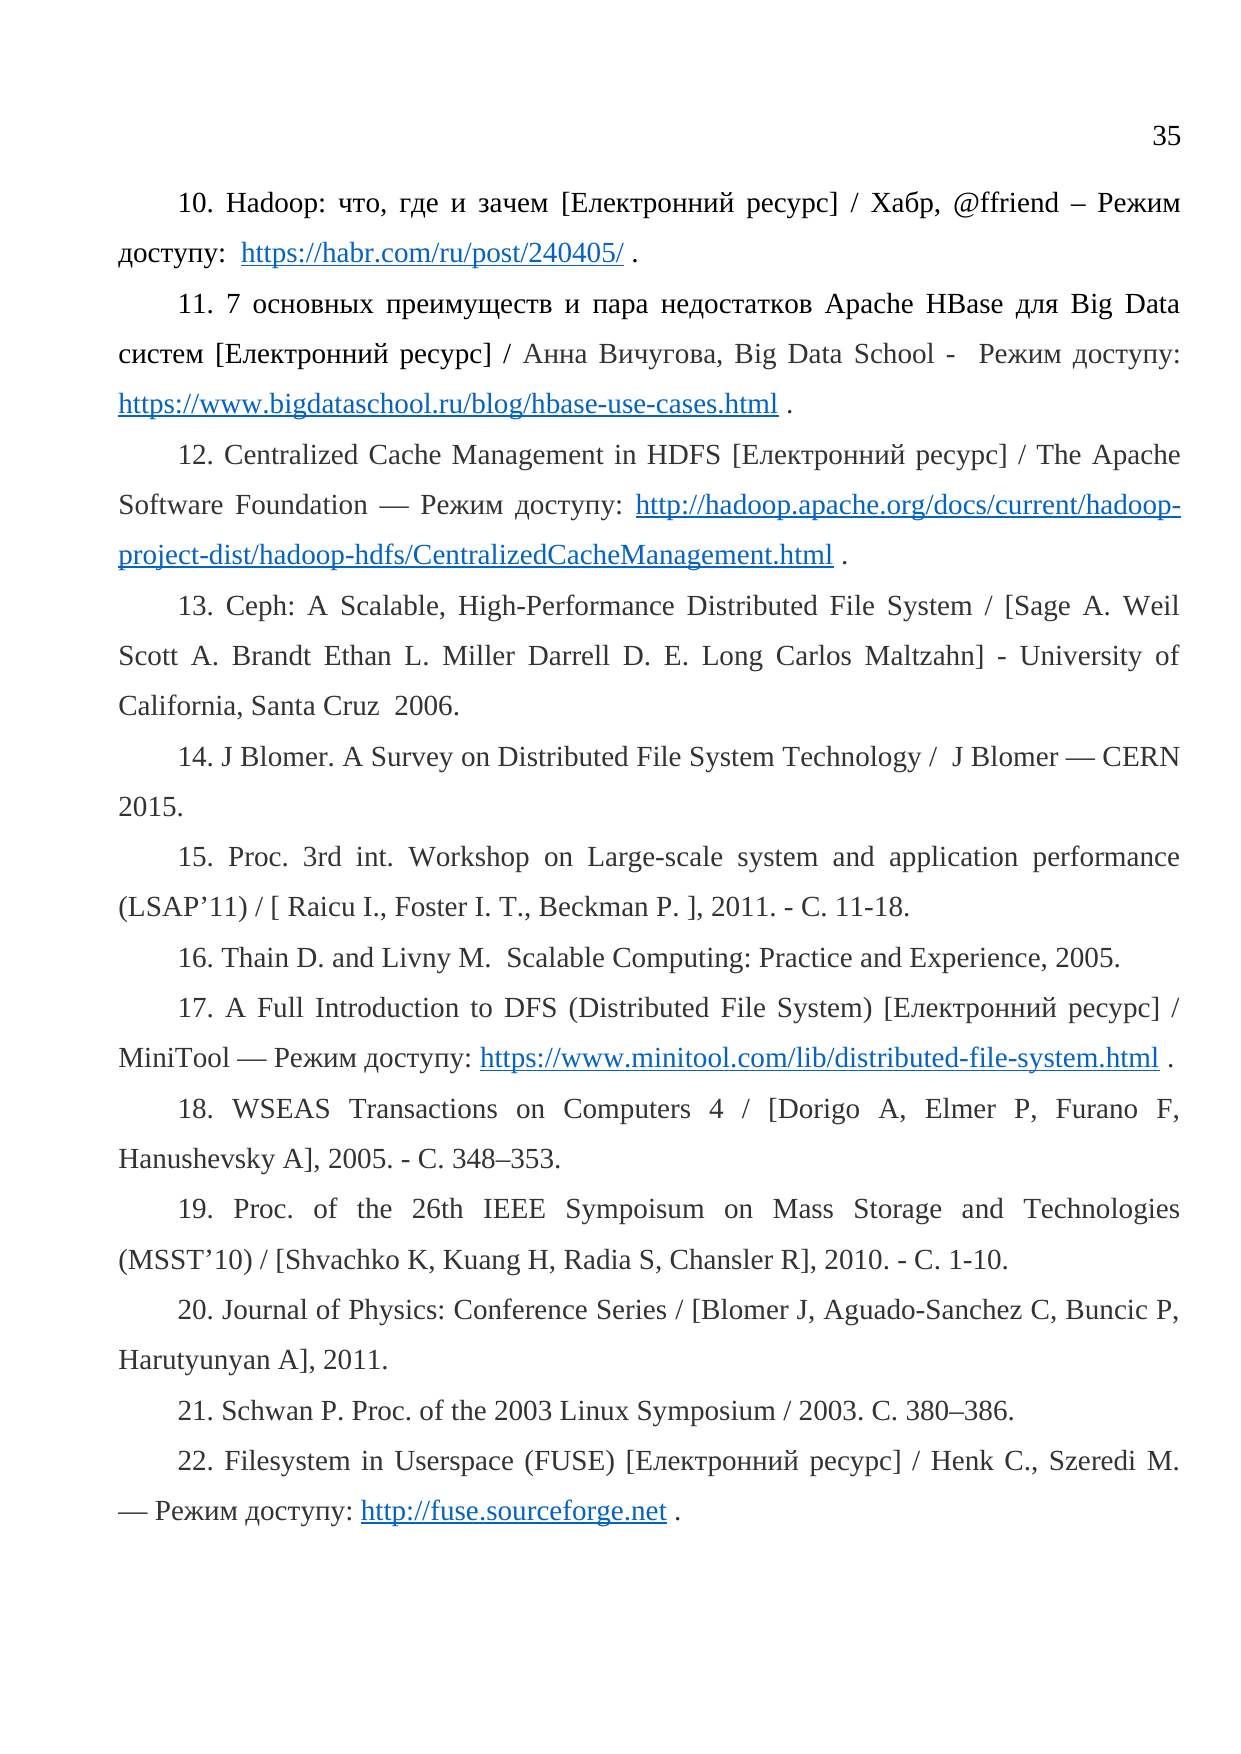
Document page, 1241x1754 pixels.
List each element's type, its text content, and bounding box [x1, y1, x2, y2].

text 15. Proc. 3rd int. Workshop on Large-scale system and application performance (LSAP’11) / [ Raicu I., Foster I. T., Beckman P. ], 2011. - С. 11-18. [118, 839, 1181, 923]
text 16. Thain D. and Livny M. Scalable Computing: Practice and Experience, 2005. [118, 940, 1181, 973]
text 10. Hadoop: что, где и зачем [Електронний ресурс] / Хабр, @ffriend – Режим доступу: https://habr.com/ru/post/240405/ . [118, 185, 1181, 269]
text 19. Proc. of the 26th IEEE Sympoisum on Mass Storage and Technologies (MSST’10) / [Shvachko K, Kuang H, Radia S, Chansler R], 2010. - С. 1-10. [118, 1191, 1181, 1275]
text 17. A Full Introduction to DFS (Distributed File System) [Електронний ресурс] / MiniTool — Режим доступу: https://www.minitool.com/lib/distributed-file-system.html . [118, 990, 1181, 1074]
text 20. Journal of Physics: Conference Series / [Blomer J, Aguado-Sanchez C, Buncic P, Harutyunyan A], 2011. [118, 1292, 1181, 1376]
text 22. Filesystem in Userspace (FUSE) [Електронний ресурс] / Henk C., Szeredi M. — Режим доступу: http://fuse.sourceforge.net . [118, 1443, 1181, 1527]
text 12. Centralized Cache Management in HDFS [Електронний ресурс] / The Apache Software Foundation — Режим доступу: http://hadoop.apache.org/docs/current/hadoop-project-dist/hadoop-hdfs/CentralizedCacheManagement.html . [118, 437, 1181, 571]
text 21. Schwan P. Proc. of the 2003 Linux Symposium / 2003. С. 380–386. [118, 1393, 1181, 1426]
text 13. Ceph: A Scalable, High-Performance Distributed File System / [Sage A. Weil Scott A. Brandt Ethan L. Miller Darrell D. E. Long Carlos Maltzahn] - University of California, Santa Cruz 2006. [118, 588, 1181, 722]
text 18. WSEAS Transactions on Computers 4 / [Dorigo A, Elmer P, Furano F, Hanushevsky A], 2005. - С. 348–353. [118, 1091, 1181, 1175]
text 11. 7 основных преимуществ и пара недостатков Apache HBase для Big Data систем [Електронний ресурс] / Анна Вичугова, Big Data School - Режим доступу: https://www.bigdataschool.ru/blog/hbase-use-cases.html . [118, 286, 1181, 420]
text 14. J Blomer. A Survey on Distributed File System Technology / J Blomer — CERN 2015. [118, 739, 1181, 822]
